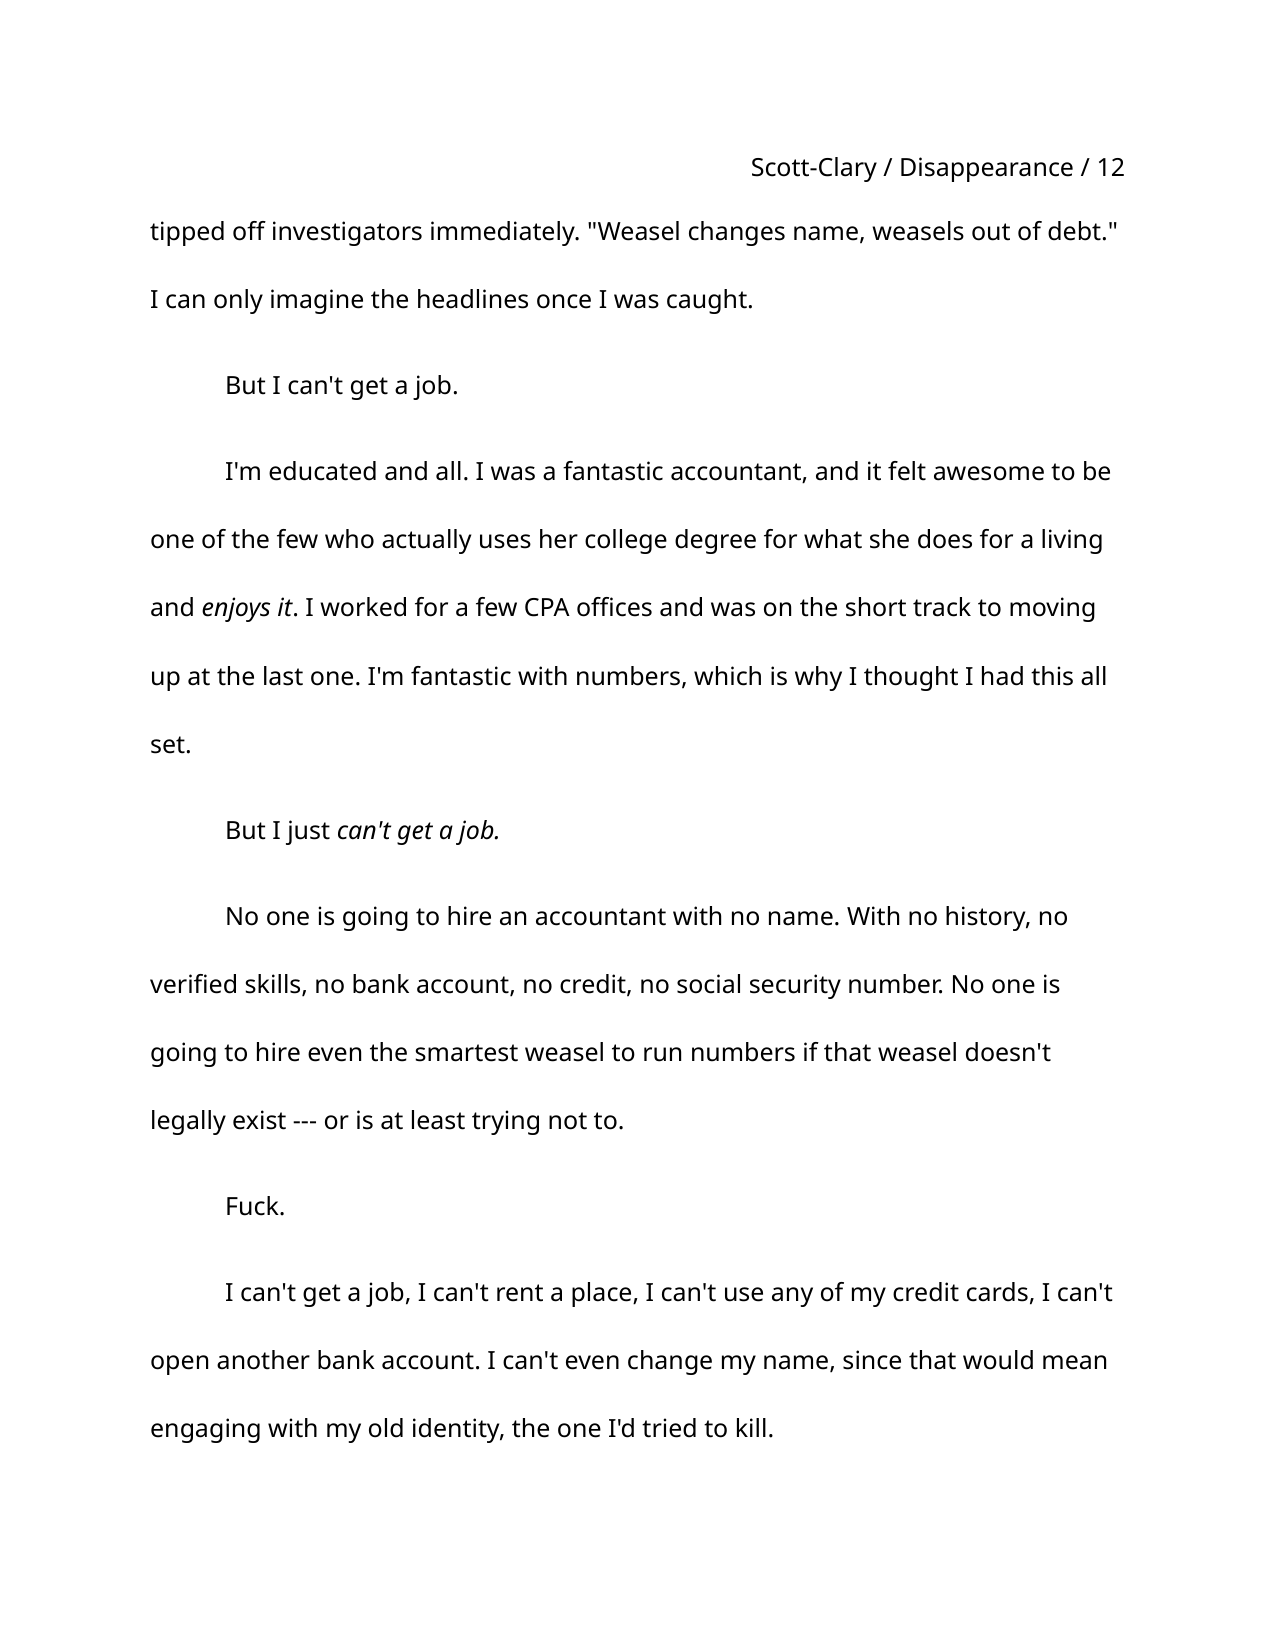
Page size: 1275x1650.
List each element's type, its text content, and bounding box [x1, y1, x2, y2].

text Fuck. [150, 1189, 1125, 1223]
text But I just can't get a job. [150, 812, 1125, 846]
text tipped off investigators immediately. "Weasel changes name, weasels out of debt." I can only imagine the headlines once I was caught. [150, 213, 1125, 316]
text But I can't get a job. [150, 368, 1125, 402]
text No one is going to hire an accountant with no name. With no history, no verified skills, no bank account, no credit, no social security number. No one is going to hire even the smartest weasel to run numbers if that weasel doesn't legally exist --- or is at least trying not to. [150, 898, 1125, 1137]
text I'm educated and all. I was a fantastic accountant, and it felt awesome to be one of the few who actually uses her college degree for what she does for a living and enjoys it. I worked for a few CPA offices and was on the short track to moving up at the last one. I'm fantastic with numbers, which is why I thought I had this all set. [150, 454, 1125, 760]
text I can't get a job, I can't rent a place, I can't use any of my credit cards, I can't open another bank account. I can't even change my name, since that would mean engaging with my old identity, the one I'd tried to kill. [150, 1275, 1125, 1445]
